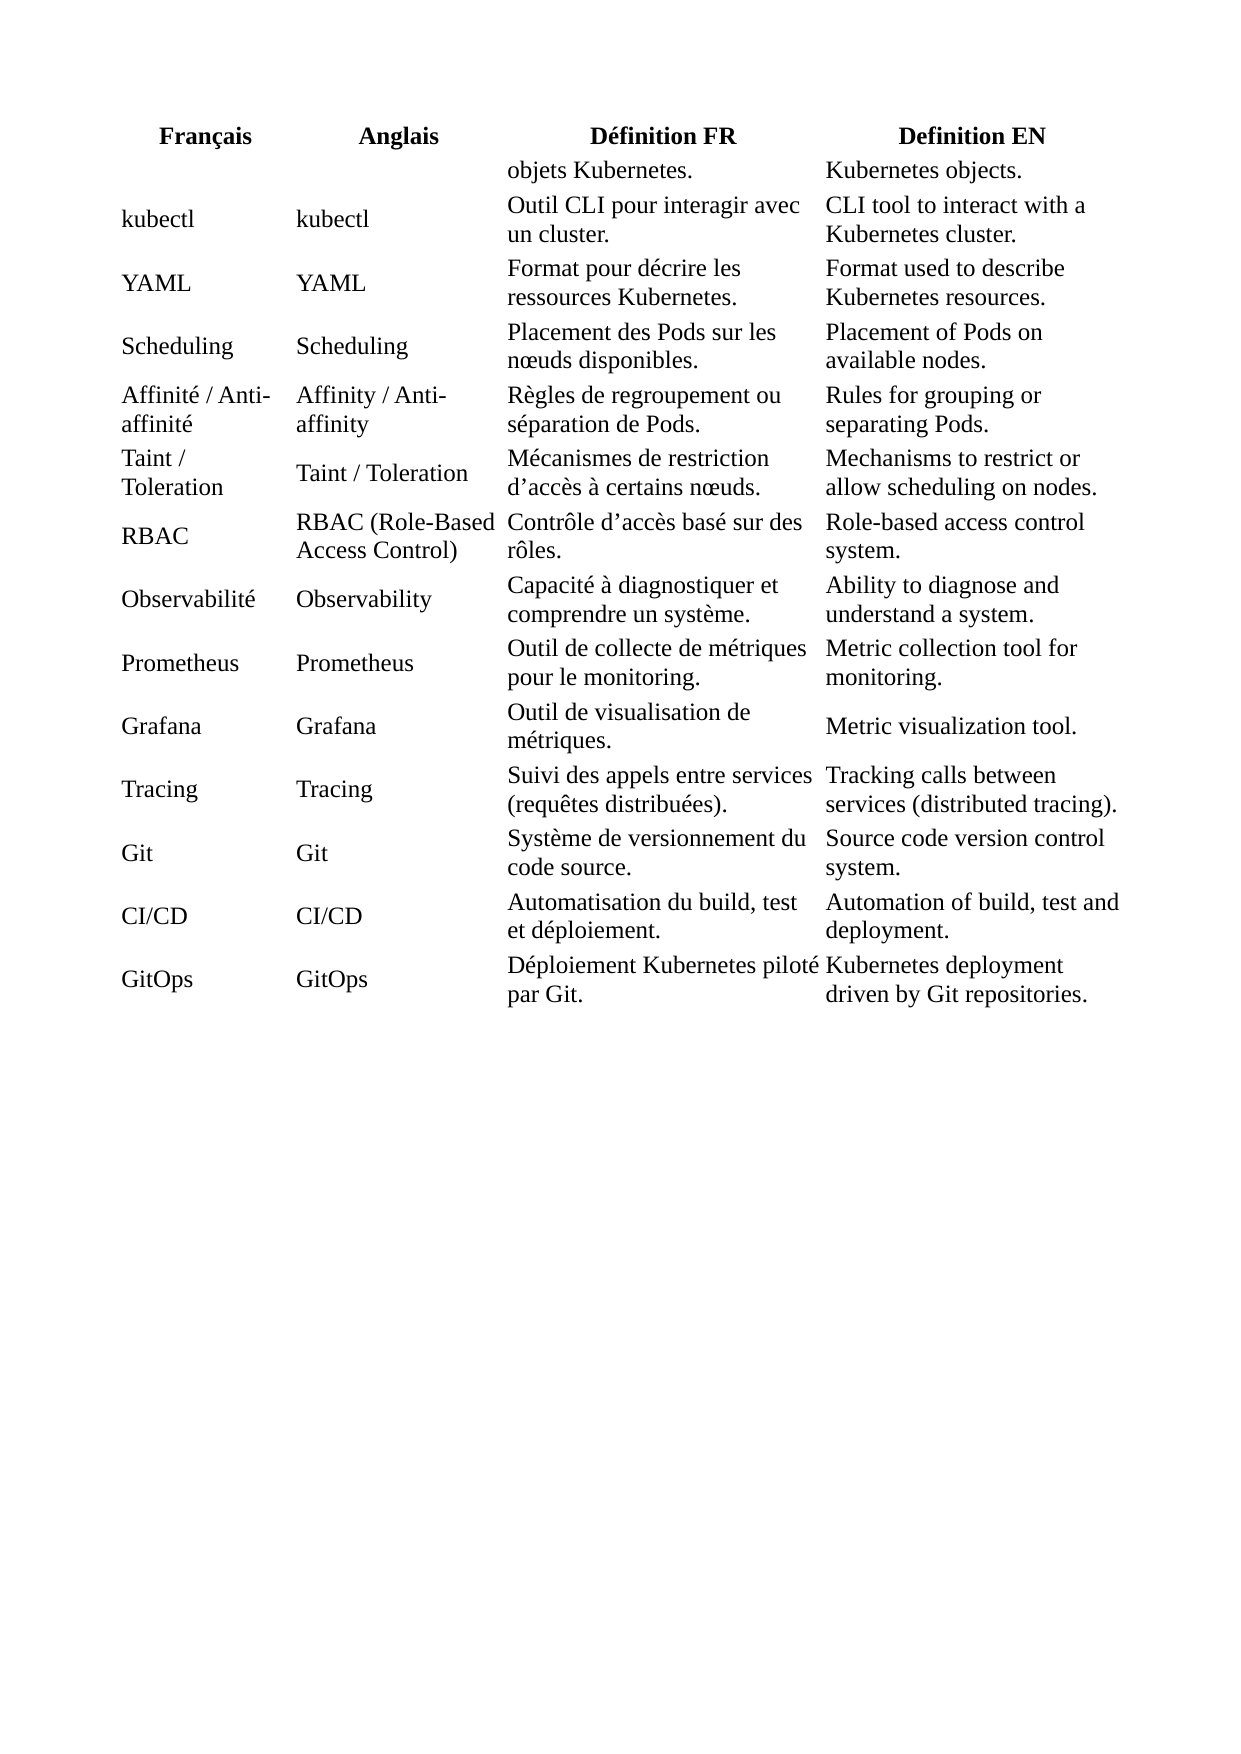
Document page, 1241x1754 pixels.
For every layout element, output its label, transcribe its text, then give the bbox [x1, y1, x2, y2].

table_cell Système de versionnement du code source. [504, 821, 822, 884]
table_header Definition EN [823, 118, 1122, 153]
table_cell Scheduling [118, 314, 293, 377]
table_cell Capacité à diagnostiquer et comprendre un système. [504, 567, 822, 631]
table_cell Observability [293, 567, 504, 631]
table_cell Outil de collecte de métriques pour le monitoring. [504, 631, 822, 694]
table_cell kubectl [118, 187, 293, 251]
table_cell Outil CLI pour interagir avec un cluster. [504, 187, 822, 251]
table_cell YAML [118, 251, 293, 314]
table_cell Règles de regroupement ou séparation de Pods. [504, 377, 822, 441]
table_cell Outil de visualisation de métriques. [504, 694, 822, 757]
table_cell CI/CD [293, 884, 504, 947]
table_cell Taint / Toleration [118, 441, 293, 504]
table_cell Automation of build, test and deployment. [823, 884, 1122, 947]
table_cell Metric visualization tool. [823, 694, 1122, 757]
table_cell Tracing [118, 757, 293, 821]
table_cell Suivi des appels entre services (requêtes distribuées). [504, 757, 822, 821]
table_cell Mechanisms to restrict or allow scheduling on nodes. [823, 441, 1122, 504]
table_header Définition FR [504, 118, 822, 153]
table_cell GitOps [293, 947, 504, 1011]
table_cell Kubernetes objects. [823, 153, 1122, 187]
table_cell Git [293, 821, 504, 884]
table_cell Role-based access control system. [823, 504, 1122, 567]
table_cell Git [118, 821, 293, 884]
table_cell Tracing [293, 757, 504, 821]
table_cell GitOps [118, 947, 293, 1011]
table_cell CLI tool to interact with a Kubernetes cluster. [823, 187, 1122, 251]
table_cell Grafana [118, 694, 293, 757]
table_cell Scheduling [293, 314, 504, 377]
table_cell CI/CD [118, 884, 293, 947]
table_cell Prometheus [118, 631, 293, 694]
table_cell Rules for grouping or separating Pods. [823, 377, 1122, 441]
table_cell Affinity / Anti-affinity [293, 377, 504, 441]
table_cell objets Kubernetes. [504, 153, 822, 187]
table_cell Prometheus [293, 631, 504, 694]
table_cell Affinité / Anti-affinité [118, 377, 293, 441]
table_cell RBAC [118, 504, 293, 567]
table_cell Contrôle d’accès basé sur des rôles. [504, 504, 822, 567]
table_cell Metric collection tool for monitoring. [823, 631, 1122, 694]
table_cell Grafana [293, 694, 504, 757]
table_cell Observabilité [118, 567, 293, 631]
table_header Anglais [293, 118, 504, 153]
table_cell Ability to diagnose and understand a system. [823, 567, 1122, 631]
table_cell Source code version control system. [823, 821, 1122, 884]
table_cell [118, 153, 293, 187]
table_cell Kubernetes deployment driven by Git repositories. [823, 947, 1122, 1011]
table_cell RBAC (Role-Based Access Control) [293, 504, 504, 567]
table_cell Mécanismes de restriction d’accès à certains nœuds. [504, 441, 822, 504]
table_cell YAML [293, 251, 504, 314]
table_cell Déploiement Kubernetes piloté par Git. [504, 947, 822, 1011]
table_header Français [118, 118, 293, 153]
table_cell Tracking calls between services (distributed tracing). [823, 757, 1122, 821]
table_cell Format used to describe Kubernetes resources. [823, 251, 1122, 314]
table_cell Taint / Toleration [293, 441, 504, 504]
table_cell [293, 153, 504, 187]
table_cell Automatisation du build, test et déploiement. [504, 884, 822, 947]
table_cell Format pour décrire les ressources Kubernetes. [504, 251, 822, 314]
table_cell kubectl [293, 187, 504, 251]
table_cell Placement des Pods sur les nœuds disponibles. [504, 314, 822, 377]
table_cell Placement of Pods on available nodes. [823, 314, 1122, 377]
